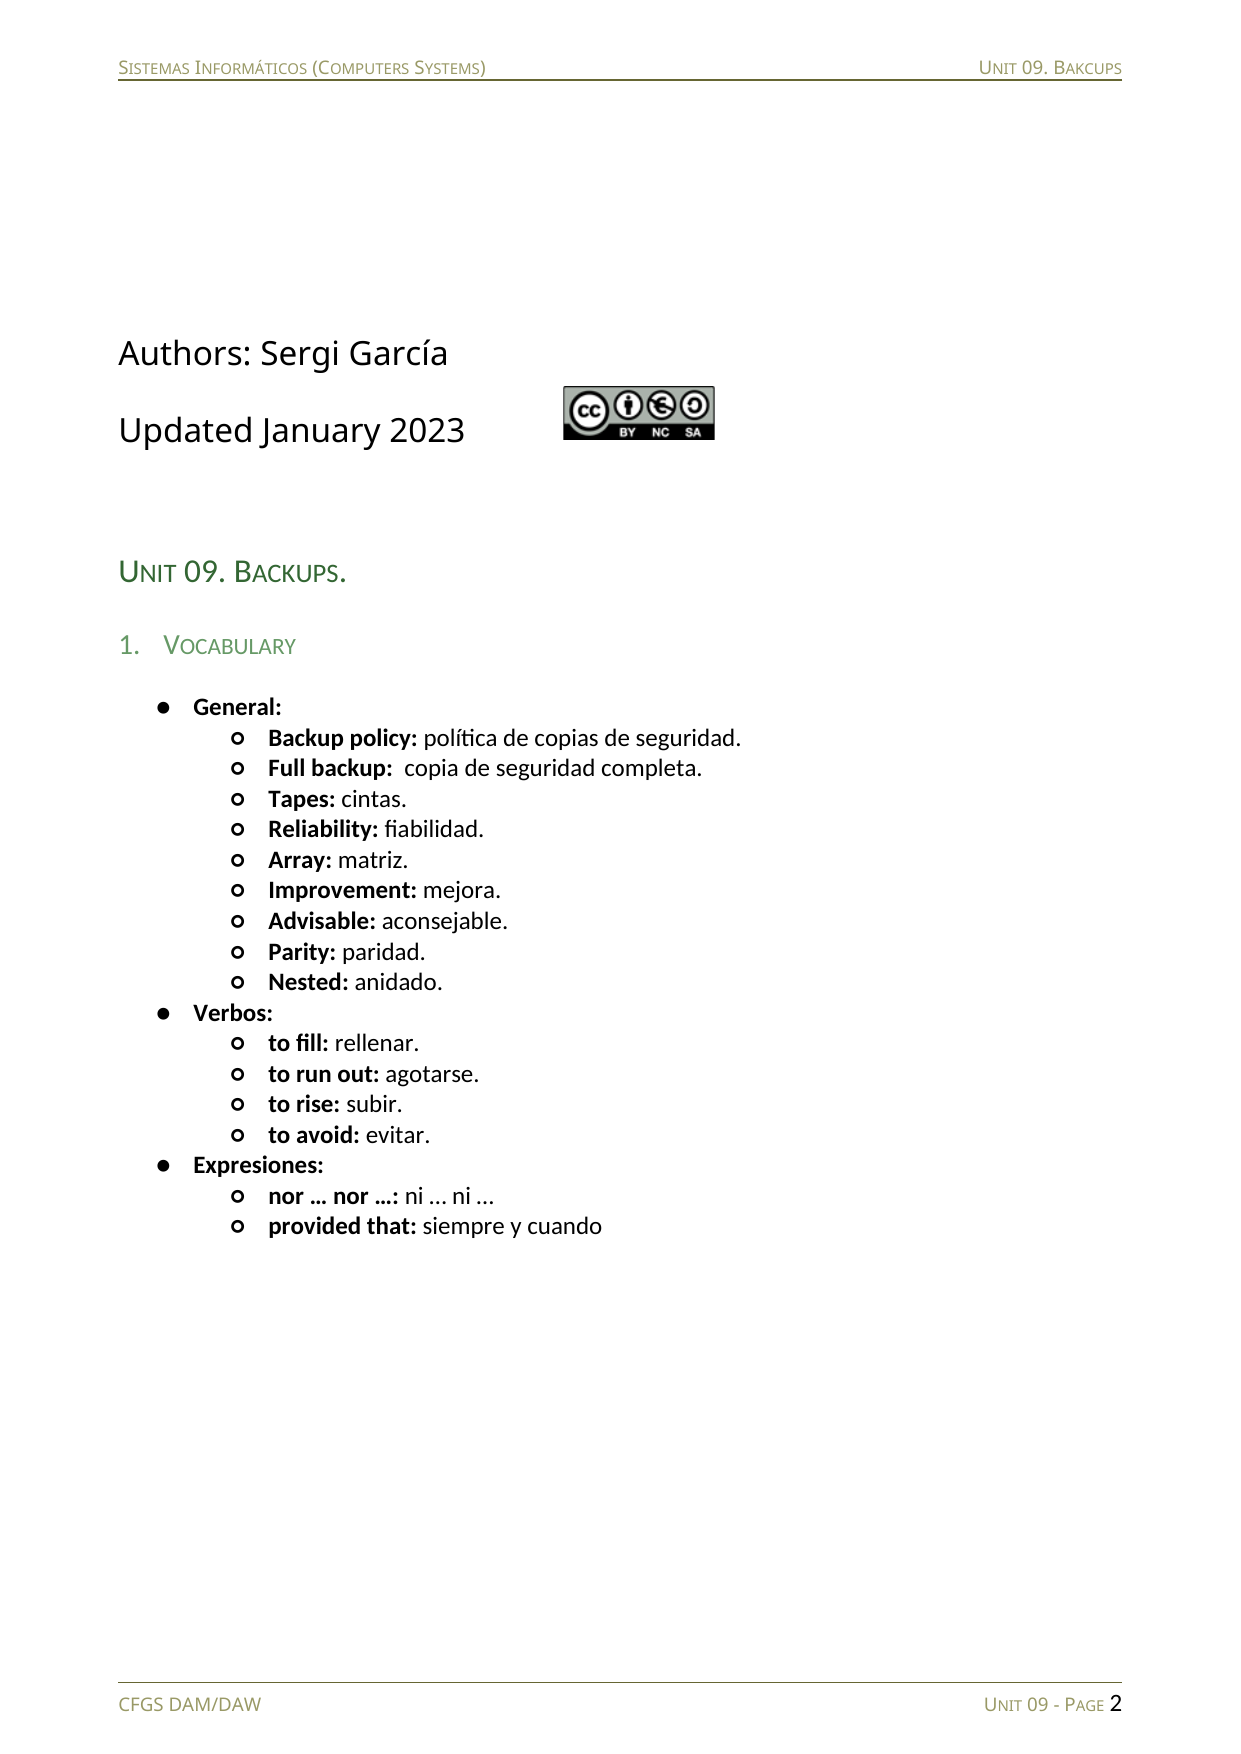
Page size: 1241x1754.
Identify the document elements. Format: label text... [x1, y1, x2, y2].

list General: [156, 691, 1122, 722]
list nor … nor …: ni … ni … [231, 1180, 1122, 1210]
picture [563, 386, 715, 440]
list to fill: rellenar. [231, 1027, 1122, 1058]
list Tapes: cintas. [231, 783, 1122, 813]
list Nested: anidado. [231, 966, 1122, 997]
list to rise: subir. [231, 1088, 1122, 1119]
text Unit 09. Backups. [118, 550, 1122, 591]
list Reliability: fiabilidad. [231, 813, 1122, 844]
list to run out: agotarse. [231, 1058, 1122, 1088]
list Improvement: mejora. [231, 874, 1122, 905]
list Expresiones: [156, 1149, 1122, 1180]
list Full backup: copia de seguridad completa. [231, 752, 1122, 783]
list Parity: paridad. [231, 936, 1122, 966]
list Advisable: aconsejable. [231, 905, 1122, 936]
subtitle Vocabulary [118, 626, 1122, 661]
list to avoid: evitar. [231, 1119, 1122, 1149]
list provided that: siempre y cuando [231, 1210, 1122, 1241]
text Updated January 2023 [118, 407, 1122, 453]
list Backup policy: política de copias de seguridad. [231, 722, 1122, 752]
list Array: matriz. [231, 844, 1122, 874]
text Authors: Sergi García [118, 329, 1122, 375]
list Verbos: [156, 997, 1122, 1027]
